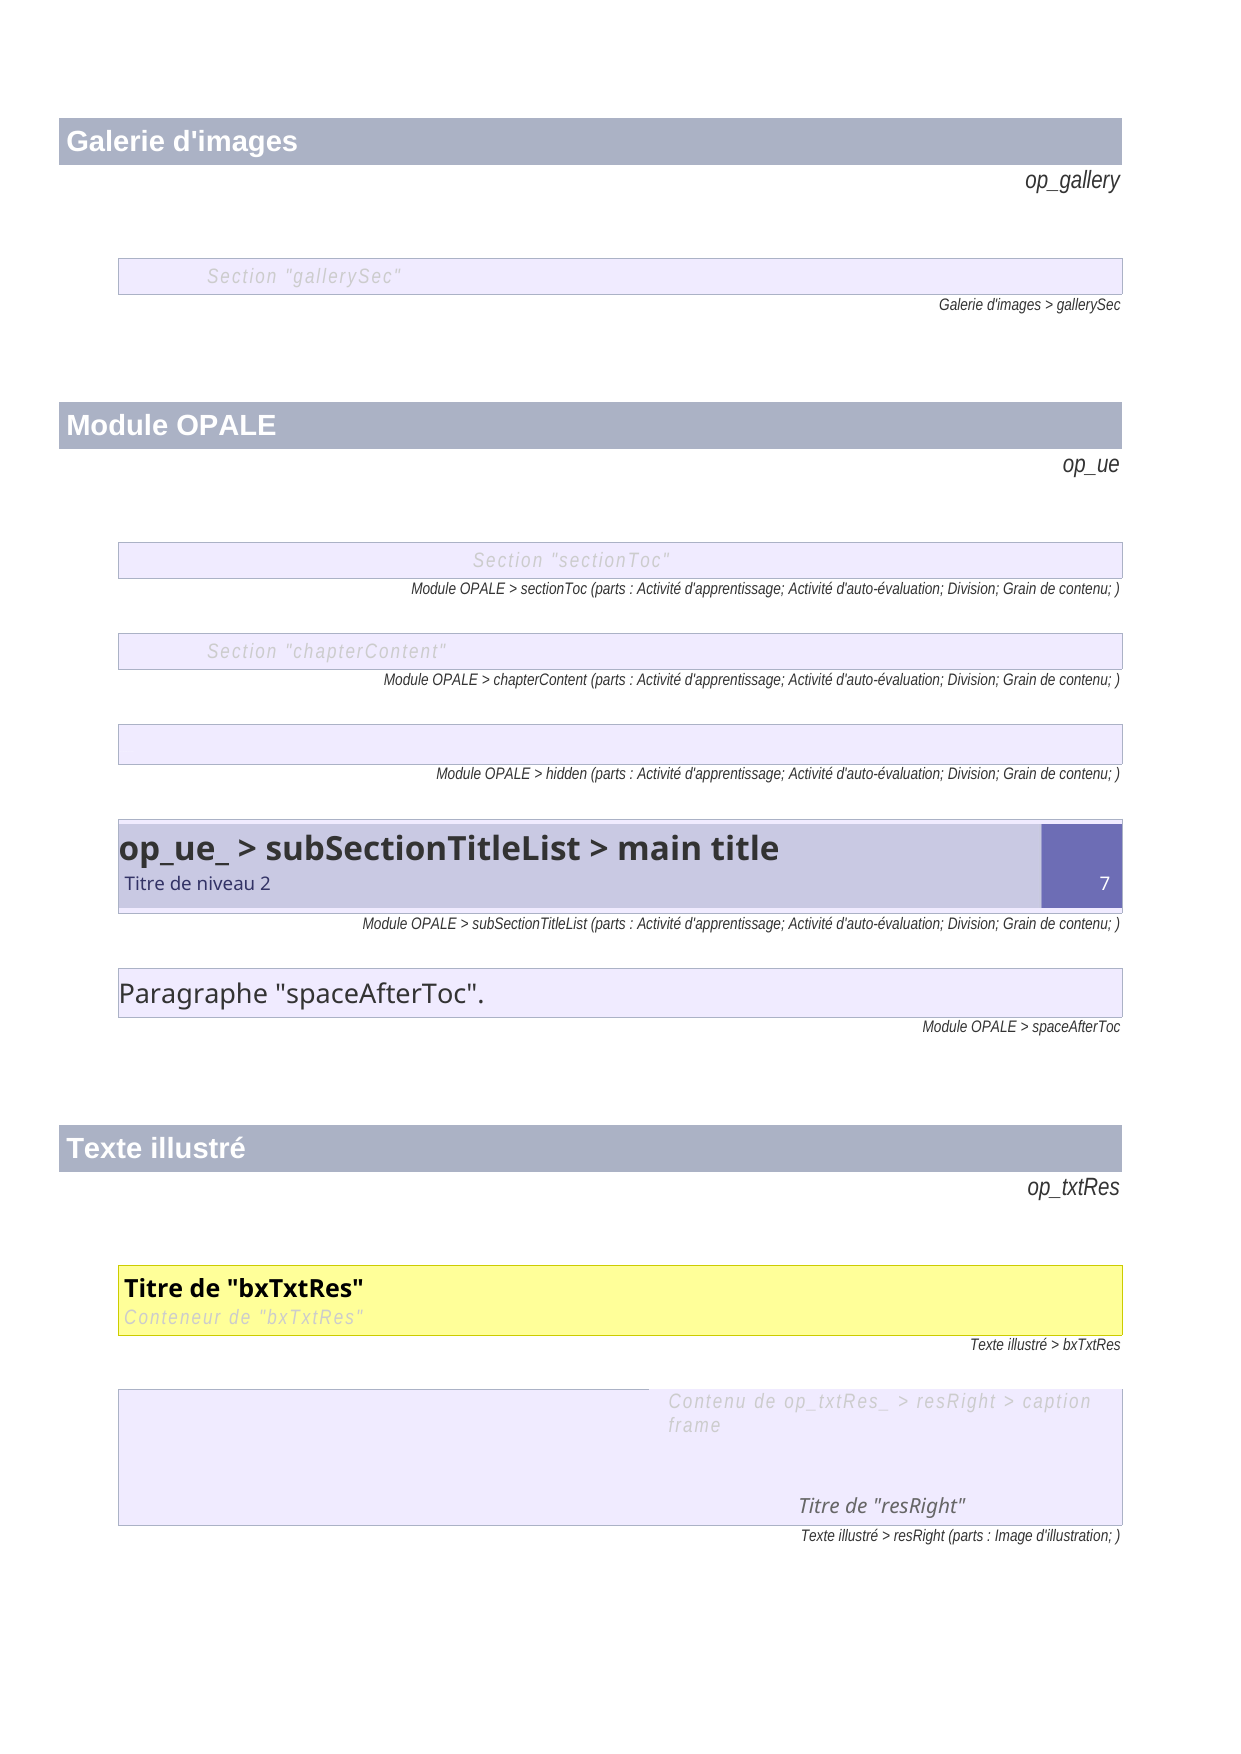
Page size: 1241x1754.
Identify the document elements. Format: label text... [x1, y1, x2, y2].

title Texte illustré > bxTxtRes [118, 1336, 1122, 1354]
table_header [119, 1389, 1122, 1525]
title Module OPALE > sectionToc (parts : Activité d'apprentissage; Activité d'auto-évaluation; Division; Grain de contenu; ) [118, 579, 1122, 598]
title Module OPALE > spaceAfterToc [118, 1018, 1122, 1036]
table_header op_ue_ > subSectionTitleList > main title Titre de niveau 2 7 [119, 820, 1122, 824]
subtitle op_gallery [118, 165, 1122, 193]
subtitle op_ue [118, 449, 1122, 477]
table_header Titre de "bxTxtRes" Conteneur de "bxTxtRes" [124, 1271, 1116, 1329]
picture [119, 824, 1122, 908]
title Galerie d'images [60, 119, 1122, 164]
title Module OPALE [60, 403, 1122, 448]
table_header [119, 1266, 1122, 1335]
table_header Section "gallerySec" [119, 259, 1122, 294]
subtitle op_txtRes [118, 1172, 1122, 1200]
title Galerie d'images > gallerySec [118, 295, 1122, 314]
title Module OPALE > chapterContent (parts : Activité d'apprentissage; Activité d'auto-évaluation; Division; Grain de contenu; ) [118, 670, 1122, 688]
title Module OPALE > subSectionTitleList (parts : Activité d'apprentissage; Activité d'auto-évaluation; Division; Grain de contenu; ) [118, 914, 1122, 933]
title Module OPALE > hidden (parts : Activité d'apprentissage; Activité d'auto-évaluation; Division; Grain de contenu; ) [118, 765, 1122, 783]
table_header op_ue_ > subSectionTitleList > main title Titre de niveau 2 7 [119, 908, 1122, 913]
picture [125, 846, 132, 856]
table_header Section "sectionToc" [119, 543, 1122, 578]
title Texte illustré [60, 1126, 1122, 1171]
table_header Paragraphe "spaceAfterToc". [119, 969, 1122, 1017]
title Texte illustré > resRight (parts : Image d'illustration; ) [118, 1526, 1122, 1544]
table_header Contenu inline de type "hidden". [119, 725, 1122, 764]
table_header Section "chapterContent" [119, 634, 1122, 669]
